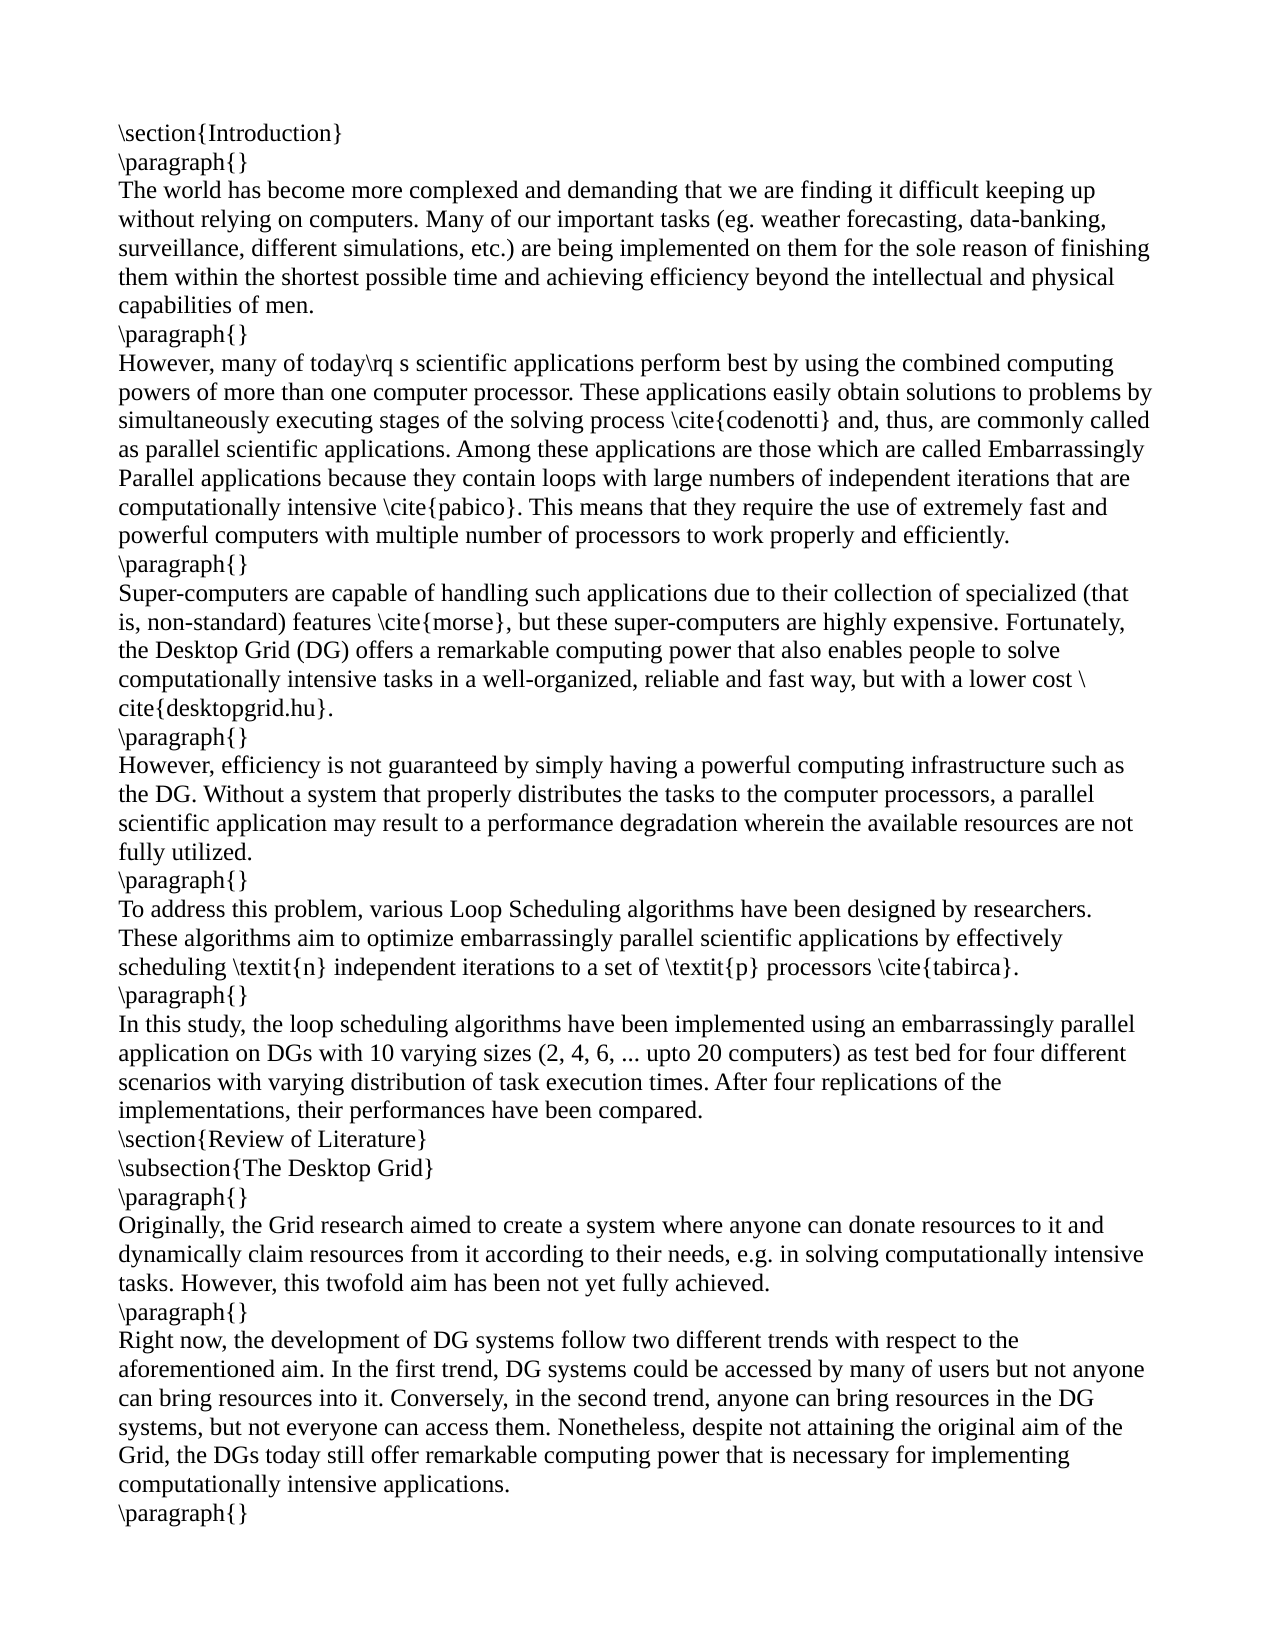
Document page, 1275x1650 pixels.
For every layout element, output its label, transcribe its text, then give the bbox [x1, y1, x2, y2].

text However, efficiency is not guaranteed by simply having a powerful computing infrastructure such as the DG. Without a system that properly distributes the tasks to the computer processors, a parallel scientific application may result to a performance degradation wherein the available resources are not fully utilized. [118, 751, 1157, 866]
text \paragraph{} [118, 722, 1157, 751]
text \paragraph{} [118, 549, 1157, 578]
text \section{Introduction} [118, 118, 1157, 147]
text \paragraph{} [118, 866, 1157, 894]
text Originally, the Grid research aimed to create a system where anyone can donate resources to it and dynamically claim resources from it according to their needs, e.g. in solving computationally intensive tasks. However, this twofold aim has been not yet fully achieved. [118, 1211, 1157, 1297]
text However, many of today\rq s scientific applications perform best by using the combined computing powers of more than one computer processor. These applications easily obtain solutions to problems by simultaneously executing stages of the solving process \cite{codenotti} and, thus, are commonly called as parallel scientific applications. Among these applications are those which are called Embarrassingly Parallel applications because they contain loops with large numbers of independent iterations that are computationally intensive \cite{pabico}. This means that they require the use of extremely fast and powerful computers with multiple number of processors to work properly and efficiently. [118, 348, 1157, 549]
text The world has become more complexed and demanding that we are finding it difficult keeping up without relying on computers. Many of our important tasks (eg. weather forecasting, data-banking, surveillance, different simulations, etc.) are being implemented on them for the sole reason of finishing them within the shortest possible time and achieving efficiency beyond the intellectual and physical capabilities of men. [118, 176, 1157, 319]
text \paragraph{} [118, 981, 1157, 1009]
text \paragraph{} [118, 1297, 1157, 1326]
text \section{Review of Literature} [118, 1124, 1157, 1153]
text \paragraph{} [118, 1182, 1157, 1211]
text Super-computers are capable of handling such applications due to their collection of specialized (that is, non-standard) features \cite{morse}, but these super-computers are highly expensive. Fortunately, the Desktop Grid (DG) offers a remarkable computing power that also enables people to solve computationally intensive tasks in a well-organized, reliable and fast way, but with a lower cost \cite{desktopgrid.hu}. [118, 578, 1157, 722]
text In this study, the loop scheduling algorithms have been implemented using an embarrassingly parallel application on DGs with 10 varying sizes (2, 4, 6, ... upto 20 computers) as test bed for four different scenarios with varying distribution of task execution times. After four replications of the implementations, their performances have been compared. [118, 1009, 1157, 1124]
text Right now, the development of DG systems follow two different trends with respect to the aforementioned aim. In the first trend, DG systems could be accessed by many of users but not anyone can bring resources into it. Conversely, in the second trend, anyone can bring resources in the DG systems, but not everyone can access them. Nonetheless, despite not attaining the original aim of the Grid, the DGs today still offer remarkable computing power that is necessary for implementing computationally intensive applications. [118, 1326, 1157, 1498]
text \subsection{The Desktop Grid} [118, 1153, 1157, 1182]
text \paragraph{} [118, 1498, 1157, 1527]
text \paragraph{} [118, 319, 1157, 348]
text To address this problem, various Loop Scheduling algorithms have been designed by researchers. These algorithms aim to optimize embarrassingly parallel scientific applications by effectively scheduling \textit{n} independent iterations to a set of \textit{p} processors \cite{tabirca}. [118, 894, 1157, 981]
text \paragraph{} [118, 147, 1157, 176]
